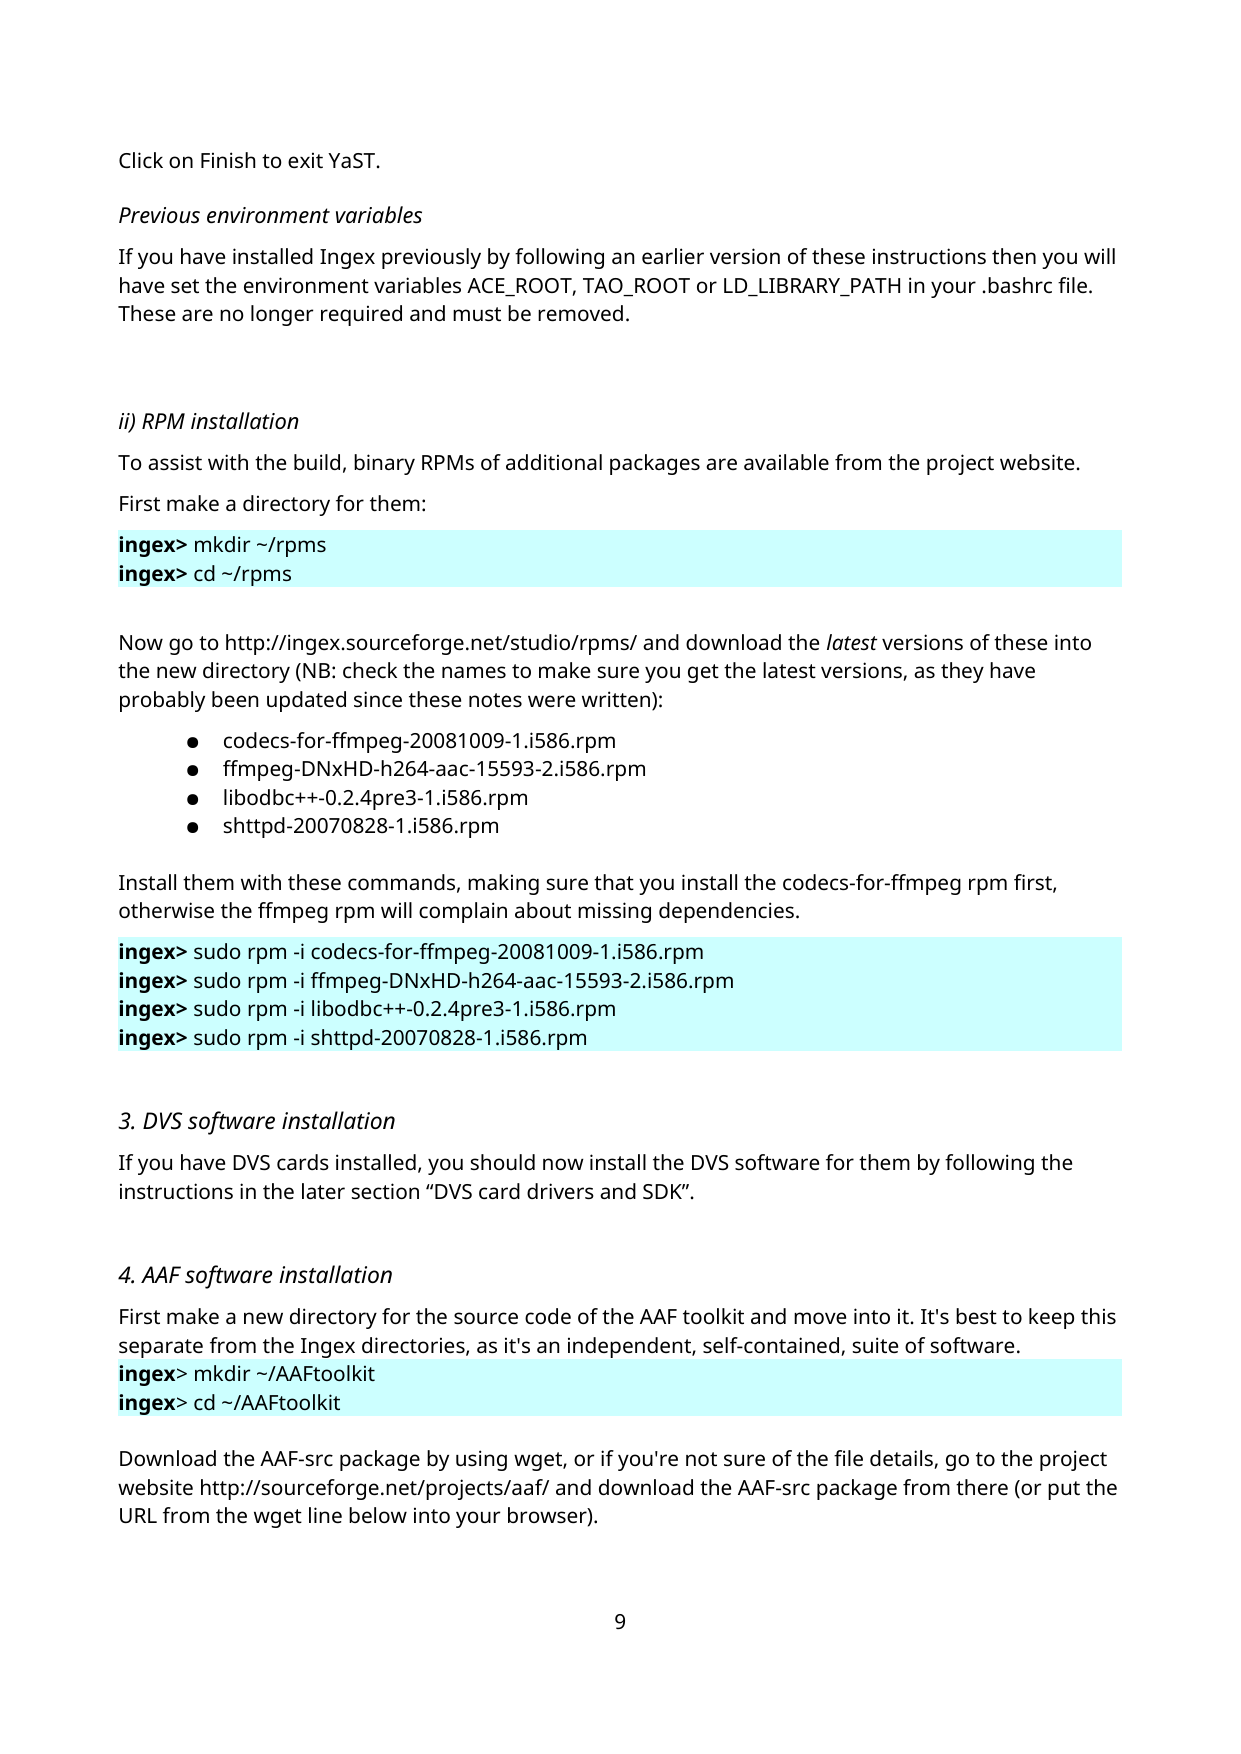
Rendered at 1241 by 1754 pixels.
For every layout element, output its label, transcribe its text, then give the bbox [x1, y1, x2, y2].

text If you have installed Ingex previously by following an earlier version of these instructions then you will have set the environment variables ACE_ROOT, TAO_ROOT or LD_LIBRARY_PATH in your .bashrc file. These are no longer required and must be removed. [118, 242, 1122, 328]
text If you have DVS cards installed, you should now install the DVS software for them by following the instructions in the later section “DVS card drivers and SDK”. [118, 1148, 1122, 1205]
text ingex> cd ~/rpms [118, 559, 1122, 587]
text ingex> sudo rpm -i ffmpeg-DNxHD-h264-aac-15593-2.i586.rpm [118, 966, 1122, 994]
list shttpd-20070828-1.i586.rpm [185, 811, 1122, 839]
text To assist with the build, binary RPMs of additional packages are available from the project website. [118, 448, 1122, 477]
text ingex> sudo rpm -i codecs-for-ffmpeg-20081009-1.i586.rpm [118, 937, 1122, 966]
subtitle 3. DVS software installation [118, 1104, 1122, 1136]
text ingex> sudo rpm -i libodbc++-0.2.4pre3-1.i586.rpm [118, 994, 1122, 1023]
subtitle 4. AAF software installation [118, 1259, 1122, 1290]
text ingex> sudo rpm -i shttpd-20070828-1.i586.rpm [118, 1023, 1122, 1051]
list ffmpeg-DNxHD-h264-aac-15593-2.i586.rpm [185, 754, 1122, 783]
text ingex> cd ~/AAFtoolkit [118, 1388, 1122, 1416]
text ingex> mkdir ~/rpms [118, 530, 1122, 559]
text ingex> mkdir ~/AAFtoolkit [118, 1359, 1122, 1388]
subtitle ii) RPM installation [118, 406, 1122, 436]
list codecs-for-ffmpeg-20081009-1.i586.rpm [185, 726, 1122, 754]
text Click on Finish to exit YaST. [118, 147, 1122, 175]
text First make a new directory for the source code of the AAF toolkit and move into it. It's best to keep this separate from the Ingex directories, as it's an independent, self-contained, suite of software. [118, 1302, 1122, 1359]
text Download the AAF-src package by using wget, or if you're not sure of the file details, go to the project website http://sourceforge.net/projects/aaf/ and download the AAF-src package from there (or put the URL from the wget line below into your browser). [118, 1444, 1122, 1530]
text Install them with these commands, making sure that you install the codecs-for-ffmpeg rpm first, otherwise the ffmpeg rpm will complain about missing dependencies. [118, 868, 1122, 925]
text First make a directory for them: [118, 489, 1122, 518]
text Now go to http://ingex.sourceforge.net/studio/rpms/ and download the latest versions of these into the new directory (NB: check the names to make sure you get the latest versions, as they have probably been updated since these notes were written): [118, 628, 1122, 713]
list libodbc++-0.2.4pre3-1.i586.rpm [185, 783, 1122, 811]
subtitle Previous environment variables [118, 200, 1122, 230]
